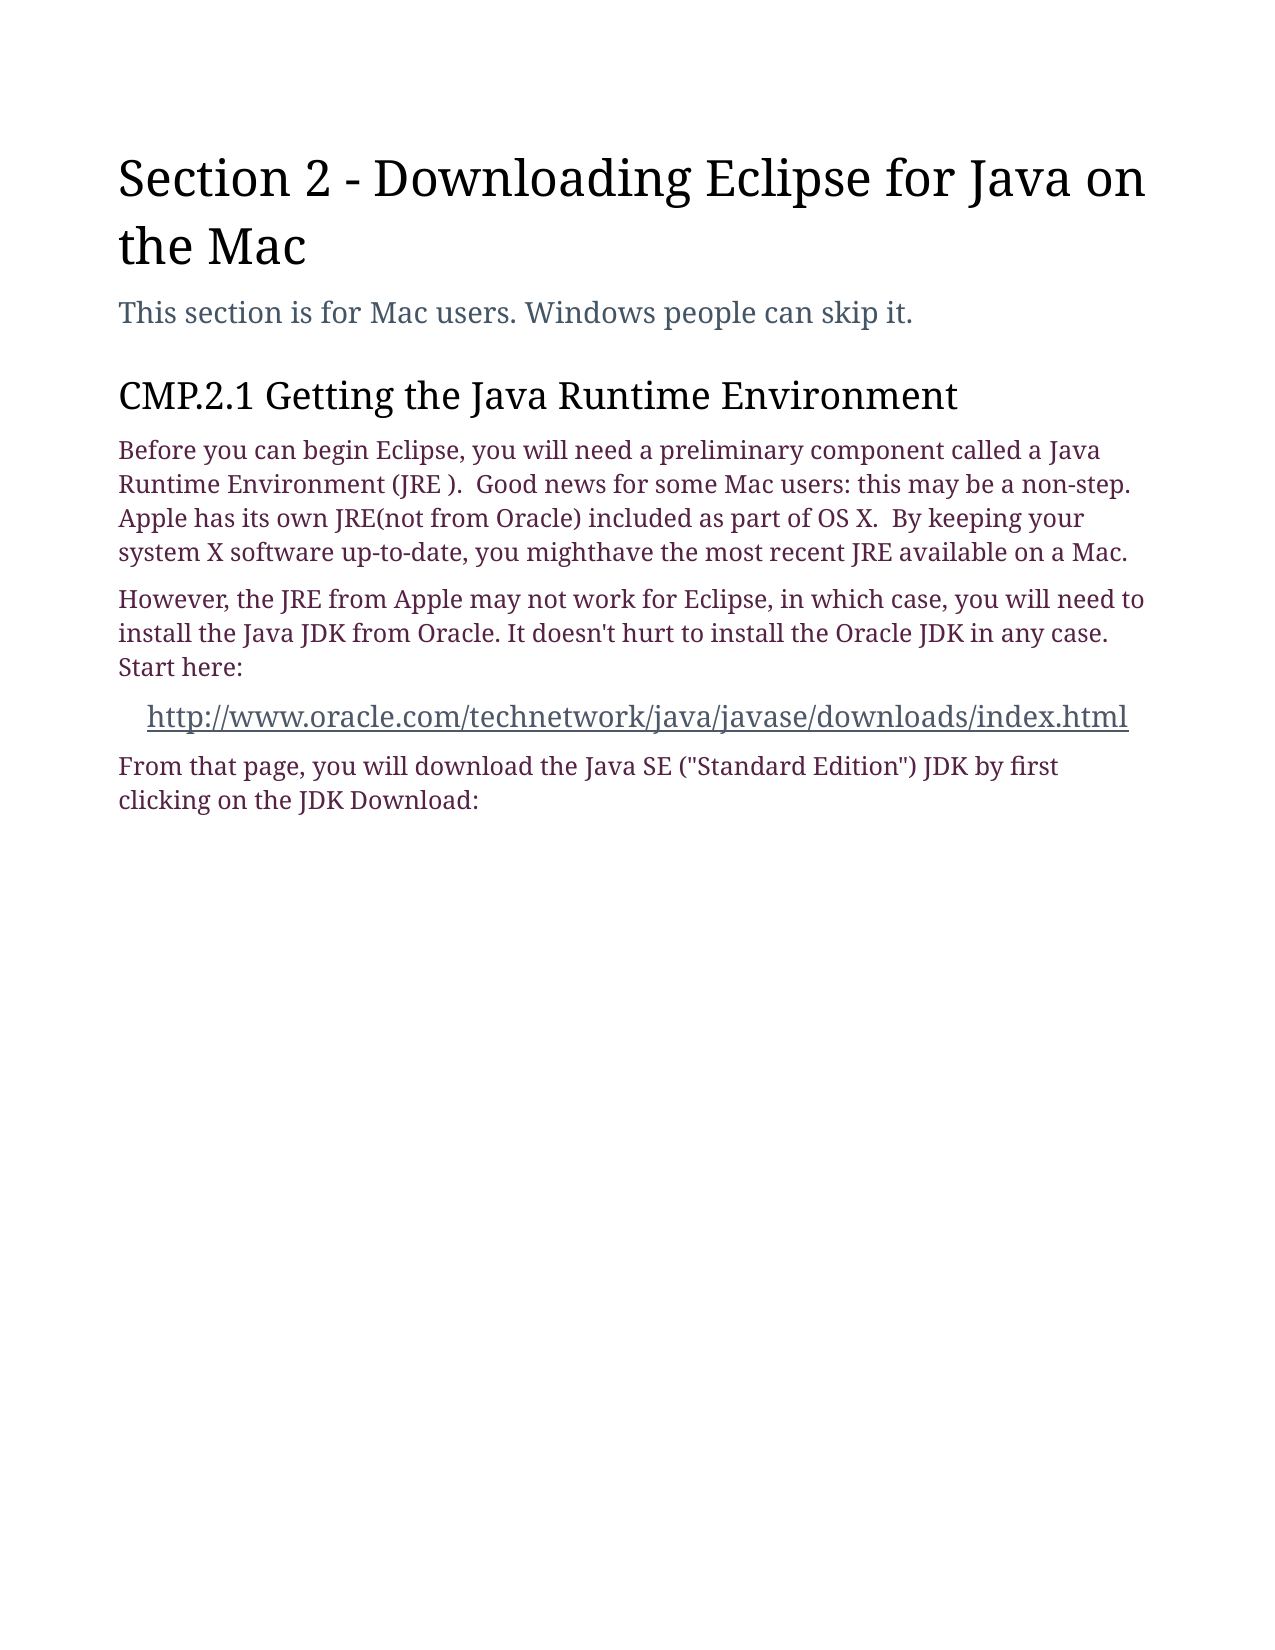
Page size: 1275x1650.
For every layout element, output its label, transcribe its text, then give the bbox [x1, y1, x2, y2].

text Before you can begin Eclipse, you will need a preliminary component called a Java Runtime Environment (JRE ). Good news for some Mac users: this may be a non-step. Apple has its own JRE(not from Oracle) included as part of OS X. By keeping your system X software up-to-date, you mighthave the most recent JRE available on a Mac. [118, 433, 1157, 569]
subtitle CMP.2.1 Getting the Java Runtime Environment [118, 369, 1157, 420]
text However, the JRE from Apple may not work for Eclipse, in which case, you will need to install the Java JDK from Oracle. It doesn't hurt to install the Oracle JDK in any case. Start here: [118, 581, 1157, 683]
text http://www.oracle.com/technetwork/java/javase/downloads/index.html [118, 696, 1157, 736]
text This section is for Mac users. Windows people can skip it. [118, 292, 1157, 332]
subtitle Section 2 - Downloading Eclipse for Java on the Mac [118, 143, 1157, 279]
text From that page, you will download the Java SE ("Standard Edition") JDK by first clicking on the JDK Download: [118, 748, 1157, 816]
